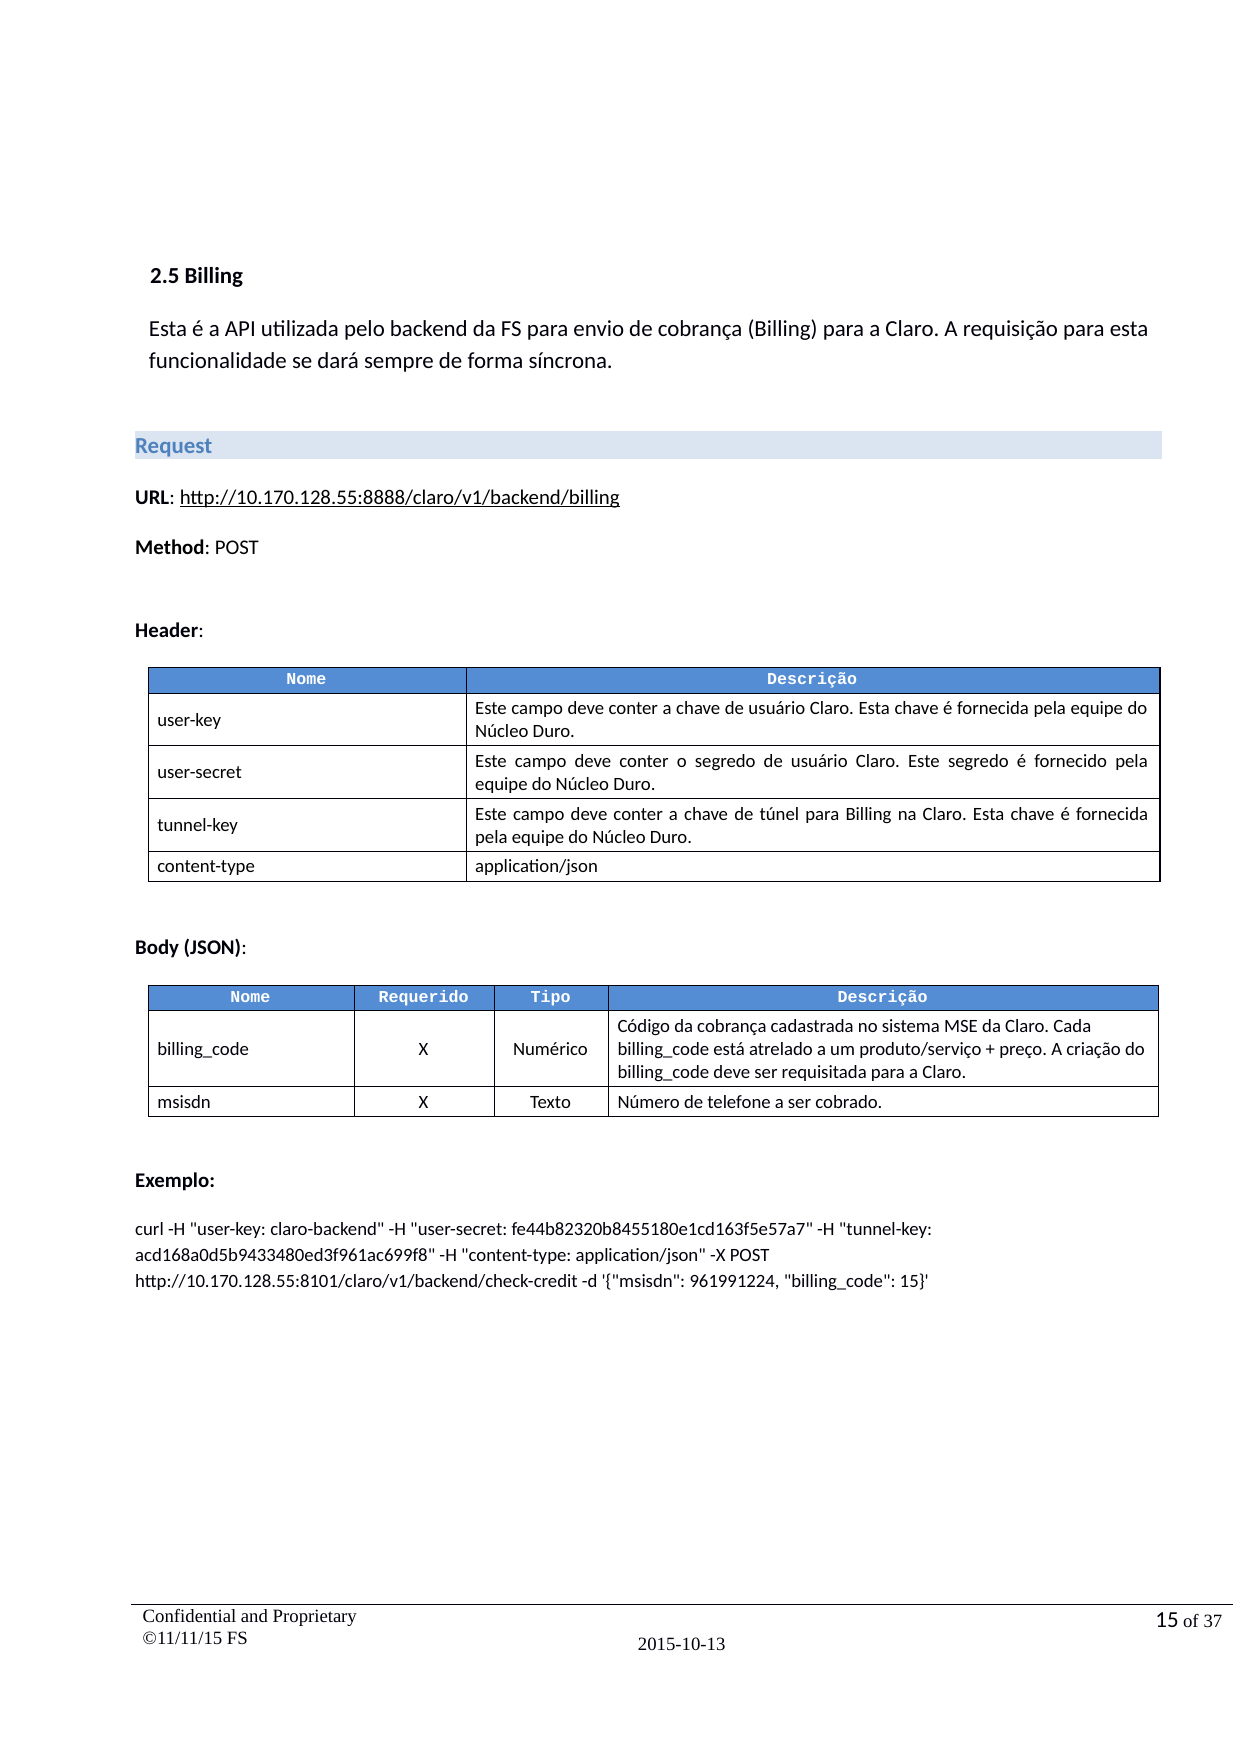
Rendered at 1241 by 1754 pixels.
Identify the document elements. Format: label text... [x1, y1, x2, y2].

text Esta é a API utilizada pelo backend da FS para envio de cobrança (Billing) para a Claro. A requisição para esta funcionalidade se dará sempre de forma síncrona. [149, 314, 1162, 406]
table_cell X [355, 1087, 494, 1116]
table_header Tipo [495, 986, 608, 1010]
table_cell msisdn [149, 1087, 354, 1116]
table_header Descrição [467, 668, 1159, 693]
table_header Nome [149, 986, 354, 1010]
table_cell Numérico [495, 1011, 608, 1086]
text 2.5 Billing [75, 261, 1162, 289]
text Body (JSON): [135, 934, 1162, 960]
text curl -H "user-key: claro-backend" -H "user-secret: fe44b82320b8455180e1cd163f5e57a7" -H "tunnel-key: acd168a0d5b9433480ed3f961ac699f8" -H "content-type: application/json" -X POST http://10.170.128.55:8101/claro/v1/backend/check-credit -d '{"msisdn": 961991224, "billing_code": 15}' [135, 1217, 1162, 1292]
table_cell tunnel-key [149, 799, 466, 851]
table_cell Este campo deve conter o segredo de usuário Claro. Este segredo é fornecido pela equipe do Núcleo Duro. [467, 746, 1159, 798]
text URL: http://10.170.128.55:8888/claro/v1/backend/billing [135, 484, 1162, 510]
table_cell user-key [149, 694, 466, 745]
table_cell application/json [467, 852, 1159, 881]
text Header: [135, 617, 1162, 642]
table_cell X [355, 1011, 494, 1086]
text Exemplo: [135, 1167, 1162, 1192]
table_cell billing_code [149, 1011, 354, 1086]
table_cell user-secret [149, 746, 466, 798]
table_cell Este campo deve conter a chave de usuário Claro. Esta chave é fornecida pela equipe do Núcleo Duro. [467, 694, 1159, 745]
text Request [135, 431, 1162, 459]
table_header Nome [149, 668, 466, 693]
table_cell Código da cobrança cadastrada no sistema MSE da Claro. Cada billing_code está atrelado a um produto/serviço + preço. A criação do billing_code deve ser requisitada para a Claro. [609, 1011, 1158, 1086]
table_cell Texto [495, 1087, 608, 1116]
table_cell Este campo deve conter a chave de túnel para Billing na Claro. Esta chave é fornecida pela equipe do Núcleo Duro. [467, 799, 1159, 851]
text Method: POST [135, 534, 1162, 592]
table_cell content-type [149, 852, 466, 881]
table_header Requerido [355, 986, 494, 1010]
table_cell Número de telefone a ser cobrado. [609, 1087, 1158, 1116]
table_header Descrição [609, 986, 1158, 1010]
